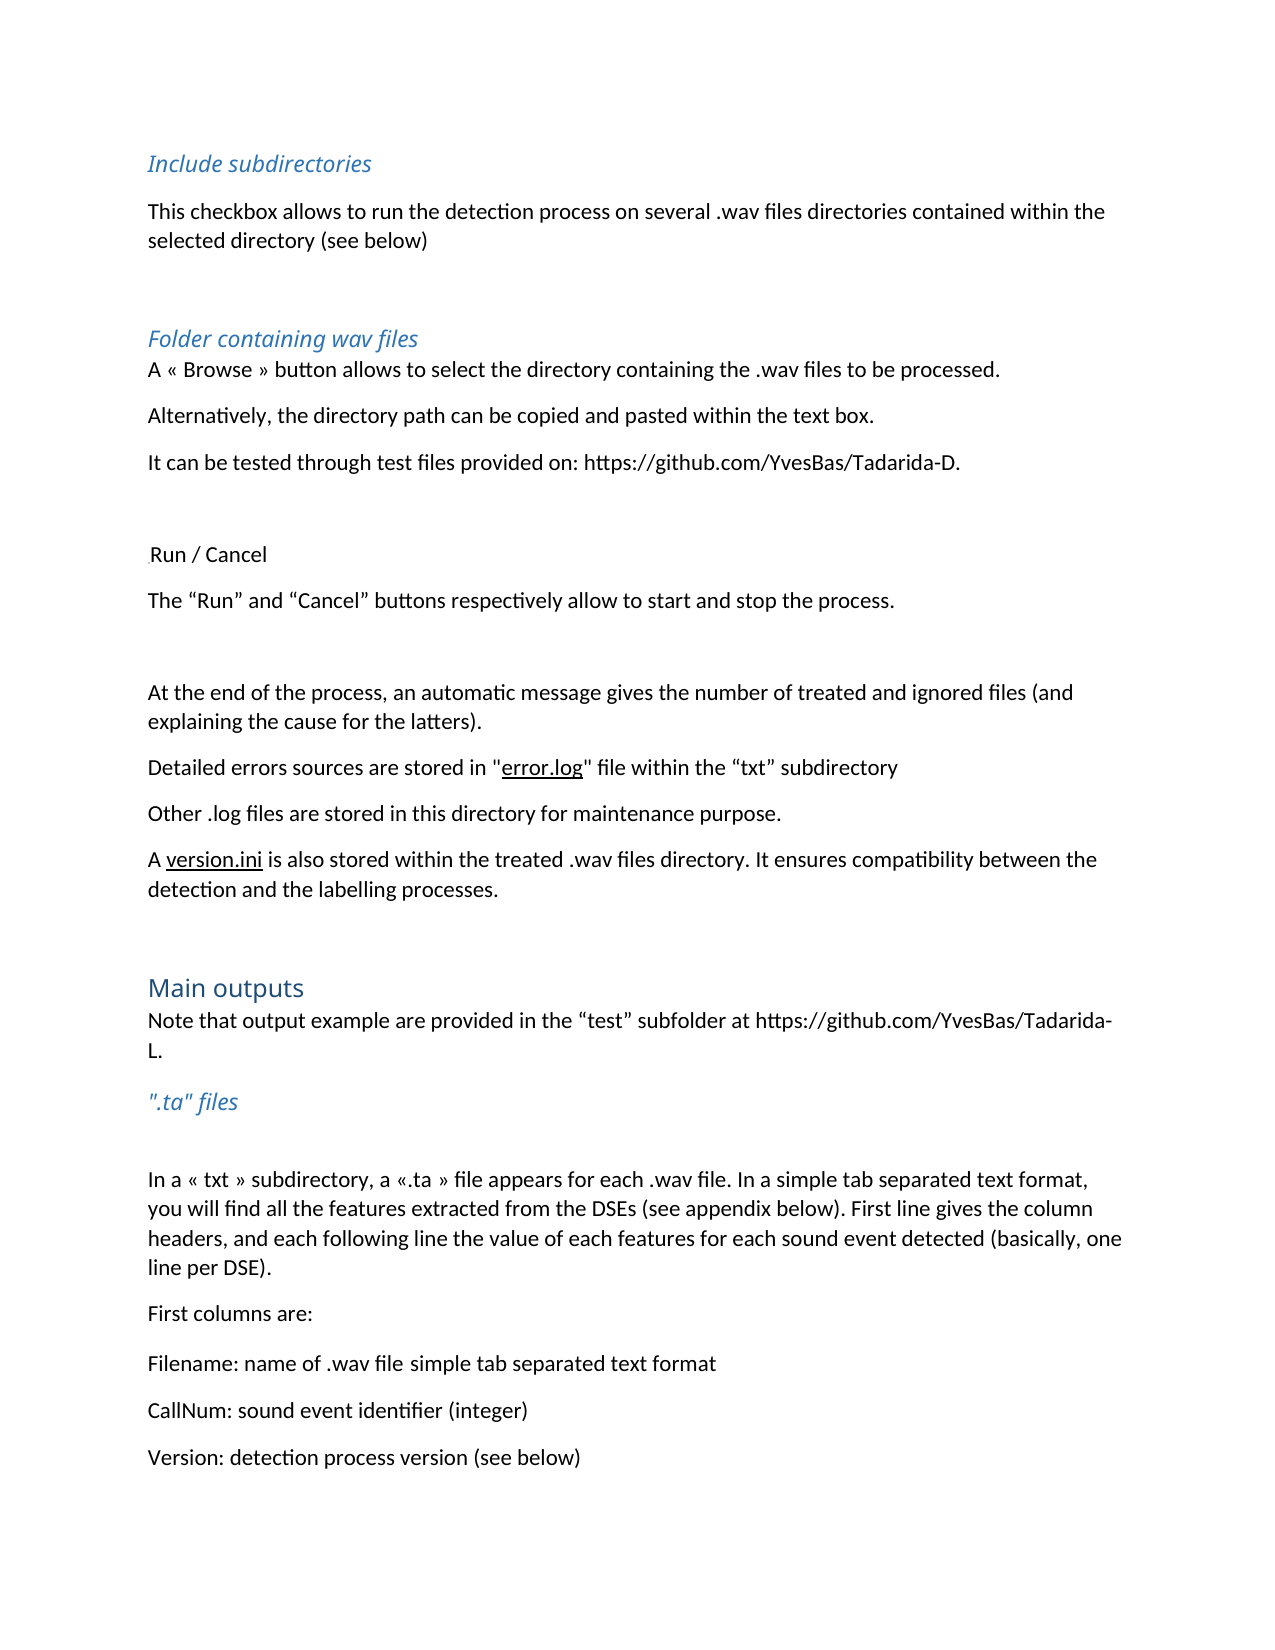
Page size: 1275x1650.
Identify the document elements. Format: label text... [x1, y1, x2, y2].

subtitle Main outputs [148, 971, 1127, 1005]
text CallNum: sound event identifier (integer) [148, 1397, 1127, 1424]
text First columns are: [148, 1299, 1127, 1327]
text Other .log files are stored in this directory for maintenance purpose. [148, 799, 1127, 827]
text At the end of the process, an automatic message gives the number of treated and ignored files (and explaining the cause for the latters). [148, 678, 1127, 735]
text It can be tested through test files provided on: https://github.com/YvesBas/Tadarida-D. [148, 448, 1127, 476]
text Note that output example are provided in the “test” subfolder at https://github.com/YvesBas/Tadarida-L. [148, 1007, 1127, 1064]
text Detailed errors sources are stored in "error.log" file within the “txt” subdirectory [148, 753, 1127, 781]
text This checkbox allows to run the detection process on several .wav files directories contained within the selected directory (see below) [148, 197, 1127, 254]
text A version.ini is also stored within the treated .wav files directory. It ensures compatibility between the detection and the labelling processes. [148, 845, 1127, 903]
text Run / Cancel [148, 540, 1127, 568]
text Filename: name of .wav file simple tab separated text format [148, 1345, 1127, 1378]
text The “Run” and “Cancel” buttons respectively allow to start and stop the process. [148, 586, 1127, 614]
text In a « txt » subdirectory, a «.ta » file appears for each .wav file. In a simple tab separated text format, you will find all the features extracted from the DSEs (see appendix below). First line gives the column headers, and each following line the value of each features for each sound event detected (basically, one line per DSE). [148, 1165, 1127, 1281]
text Version: detection process version (see below) [148, 1443, 1127, 1471]
subtitle ".ta" files [148, 1086, 1127, 1117]
text A « Browse » button allows to select the directory containing the .wav files to be processed. [148, 356, 1127, 383]
subtitle Folder containing wav files [148, 323, 1127, 354]
text Alternatively, the directory path can be copied and pasted within the text box. [148, 402, 1127, 429]
text Include subdirectories [148, 148, 1127, 179]
